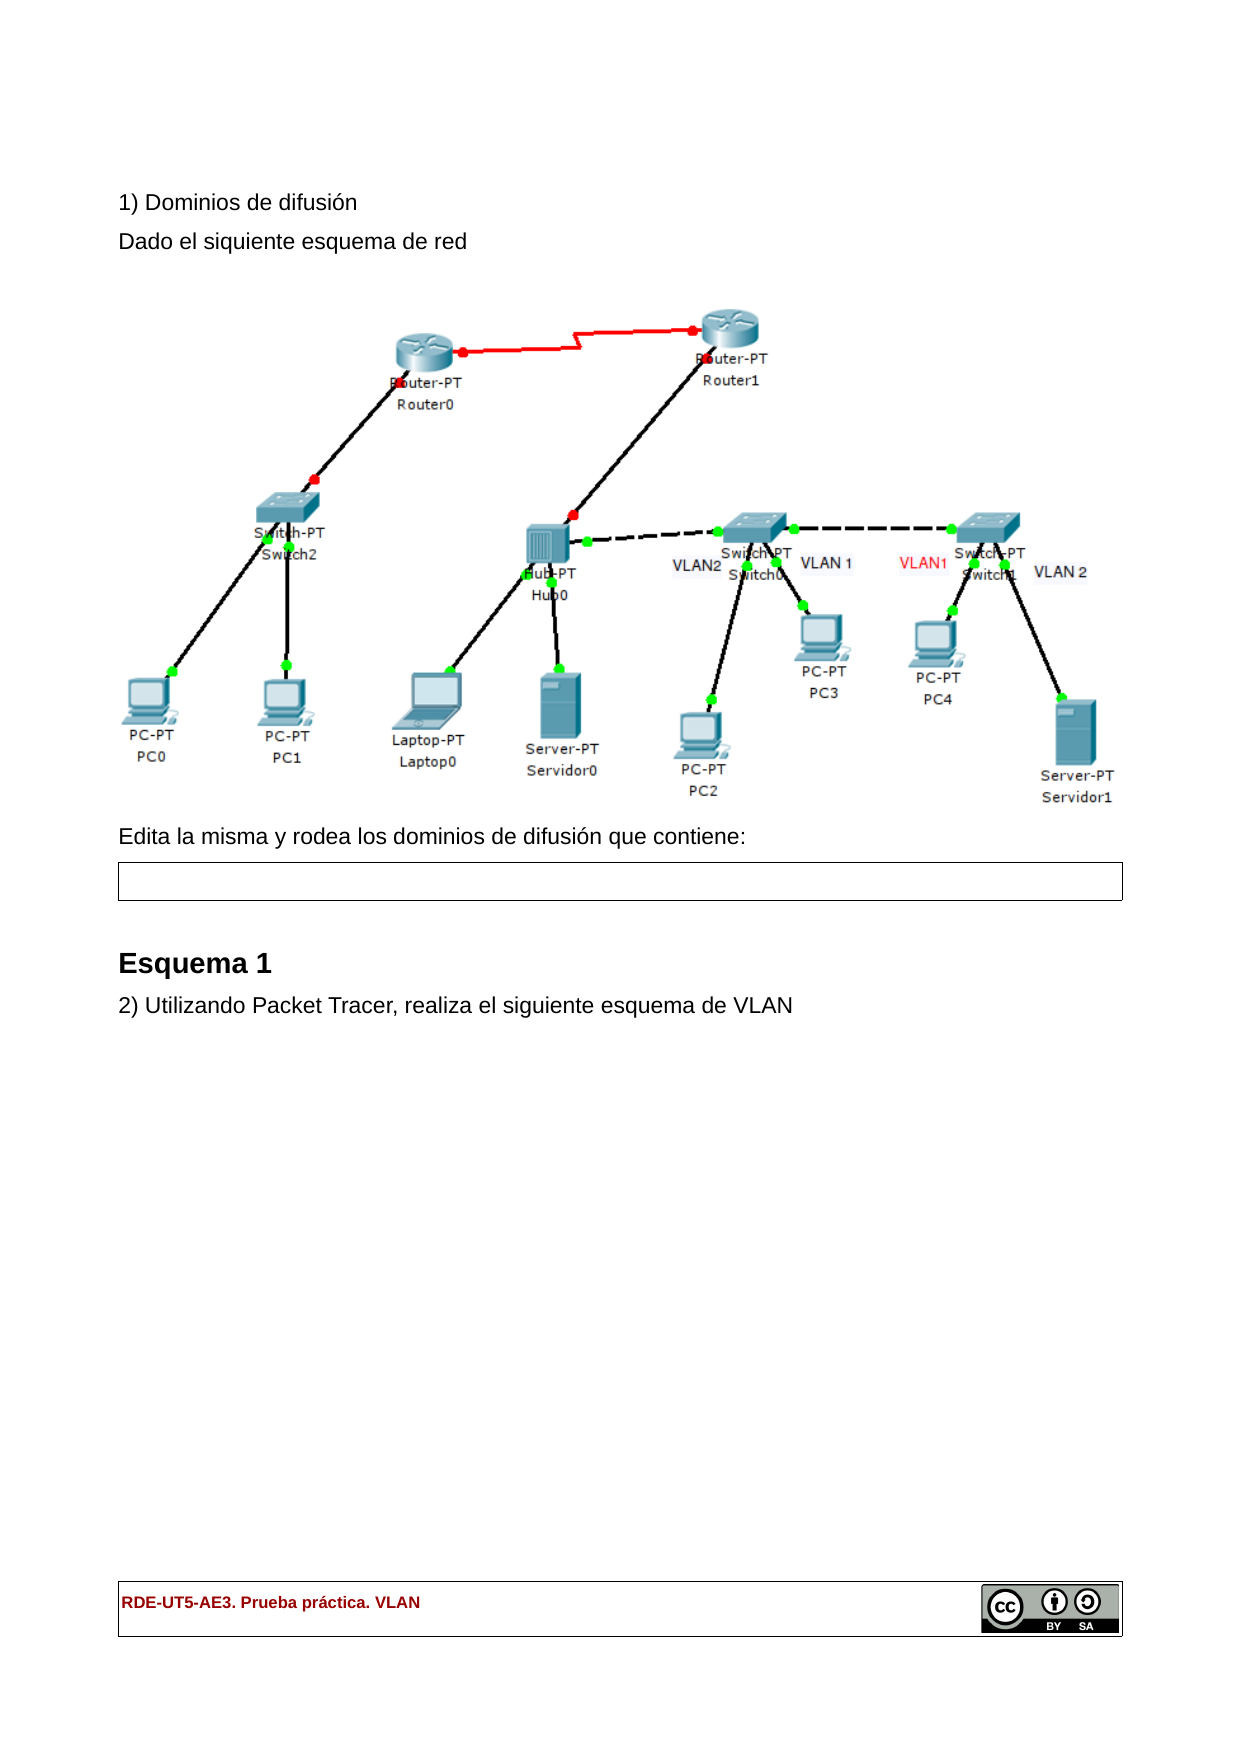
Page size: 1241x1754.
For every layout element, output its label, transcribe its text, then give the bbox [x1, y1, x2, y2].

text Dado el siquiente esquema de red [118, 228, 1122, 254]
text Esquema 1 [118, 946, 1122, 980]
text Edita la misma y rodea los dominios de difusión que contiene: [118, 824, 1122, 850]
text 2) Utilizando Packet Tracer, realiza el siguiente esquema de VLAN [118, 992, 1122, 1019]
table_header [119, 863, 1122, 900]
picture [981, 1584, 1119, 1633]
text 1) Dominios de difusión [118, 189, 1122, 216]
picture [118, 266, 1123, 824]
